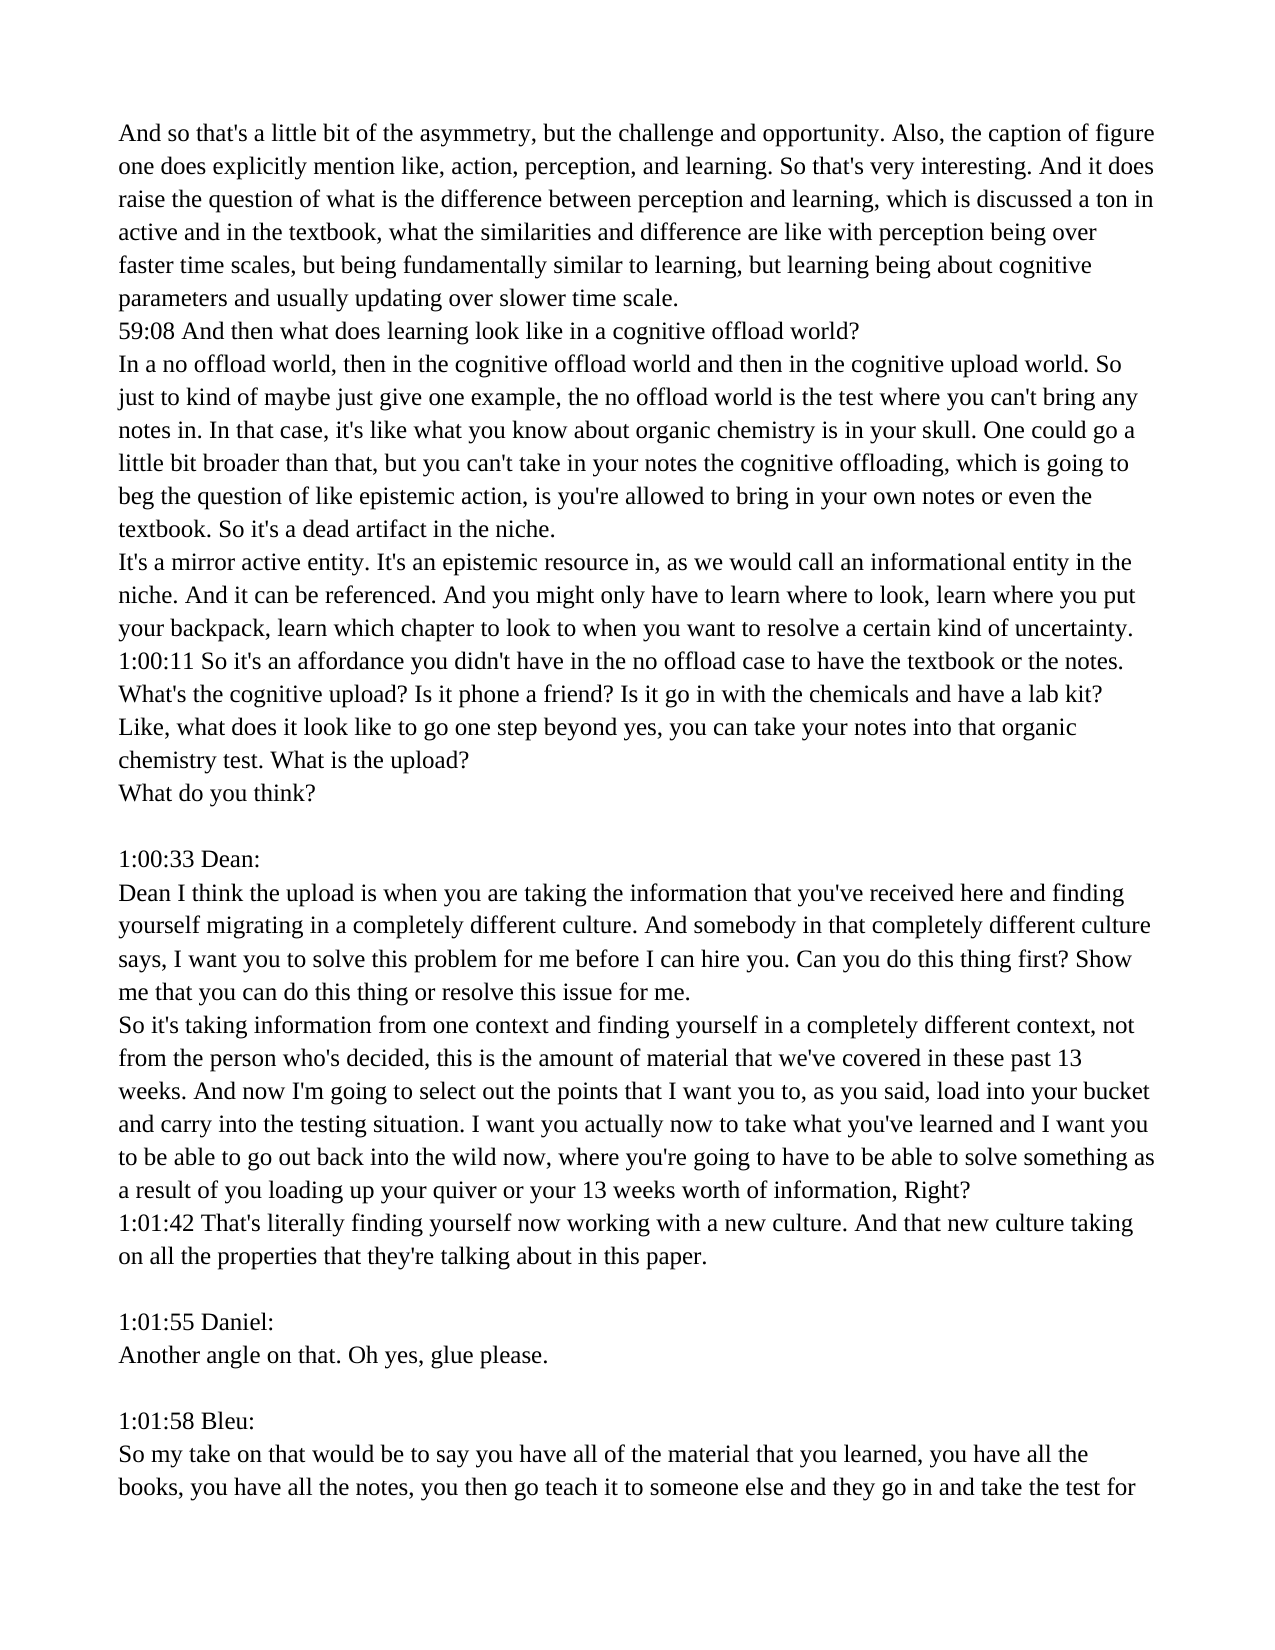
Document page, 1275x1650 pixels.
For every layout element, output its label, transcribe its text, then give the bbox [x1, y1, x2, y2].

text 1:01:42 That's literally finding yourself now working with a new culture. And that new culture taking on all the properties that they're talking about in this paper. [118, 1208, 1157, 1269]
text So it's taking information from one context and finding yourself in a completely different context, not from the person who's decided, this is the amount of material that we've covered in these past 13 weeks. And now I'm going to select out the points that I want you to, as you said, load into your bucket and carry into the testing situation. I want you actually now to take what you've learned and I want you to be able to go out back into the wild now, where you're going to have to be able to solve something as a result of you loading up your quiver or your 13 weeks worth of information, Right? [118, 1010, 1157, 1203]
text It's a mirror active entity. It's an epistemic resource in, as we would call an informational entity in the niche. And it can be referenced. And you might only have to learn where to look, learn where you put your backpack, learn which chapter to look to when you want to resolve a certain kind of uncertainty. [118, 547, 1157, 642]
text Another angle on that. Oh yes, glue please. [118, 1340, 1157, 1369]
text So my take on that would be to say you have all of the material that you learned, you have all the books, you have all the notes, you then go teach it to someone else and they go in and take the test for [118, 1439, 1157, 1501]
text 59:08 And then what does learning look like in a cognitive offload world? [118, 316, 1157, 345]
text And so that's a little bit of the asymmetry, but the challenge and opportunity. Also, the caption of figure one does explicitly mention like, action, perception, and learning. So that's very interesting. And it does raise the question of what is the difference between perception and learning, which is discussed a ton in active and in the textbook, what the similarities and difference are like with perception being over faster time scales, but being fundamentally similar to learning, but learning being about cognitive parameters and usually updating over slower time scale. [118, 118, 1157, 312]
text What do you think? [118, 778, 1157, 807]
text Dean I think the upload is when you are taking the information that you've received here and finding yourself migrating in a completely different culture. And somebody in that completely different culture says, I want you to solve this problem for me before I can hire you. Can you do this thing first? Show me that you can do this thing or resolve this issue for me. [118, 878, 1157, 1005]
text What's the cognitive upload? Is it phone a friend? Is it go in with the chemicals and have a lab kit? Like, what does it look like to go one step beyond yes, you can take your notes into that organic chemistry test. What is the upload? [118, 679, 1157, 774]
text In a no offload world, then in the cognitive offload world and then in the cognitive upload world. So just to kind of maybe just give one example, the no offload world is the test where you can't bring any notes in. In that case, it's like what you know about organic chemistry is in your skull. One could go a little bit broader than that, but you can't take in your notes the cognitive offloading, which is going to beg the question of like epistemic action, is you're allowed to bring in your own notes or even the textbook. So it's a dead artifact in the niche. [118, 349, 1157, 543]
text 1:01:55 Daniel: [118, 1307, 1157, 1336]
text 1:00:11 So it's an affordance you didn't have in the no offload case to have the textbook or the notes. [118, 646, 1157, 675]
text 1:00:33 Dean: [118, 844, 1157, 873]
text 1:01:58 Bleu: [118, 1406, 1157, 1435]
